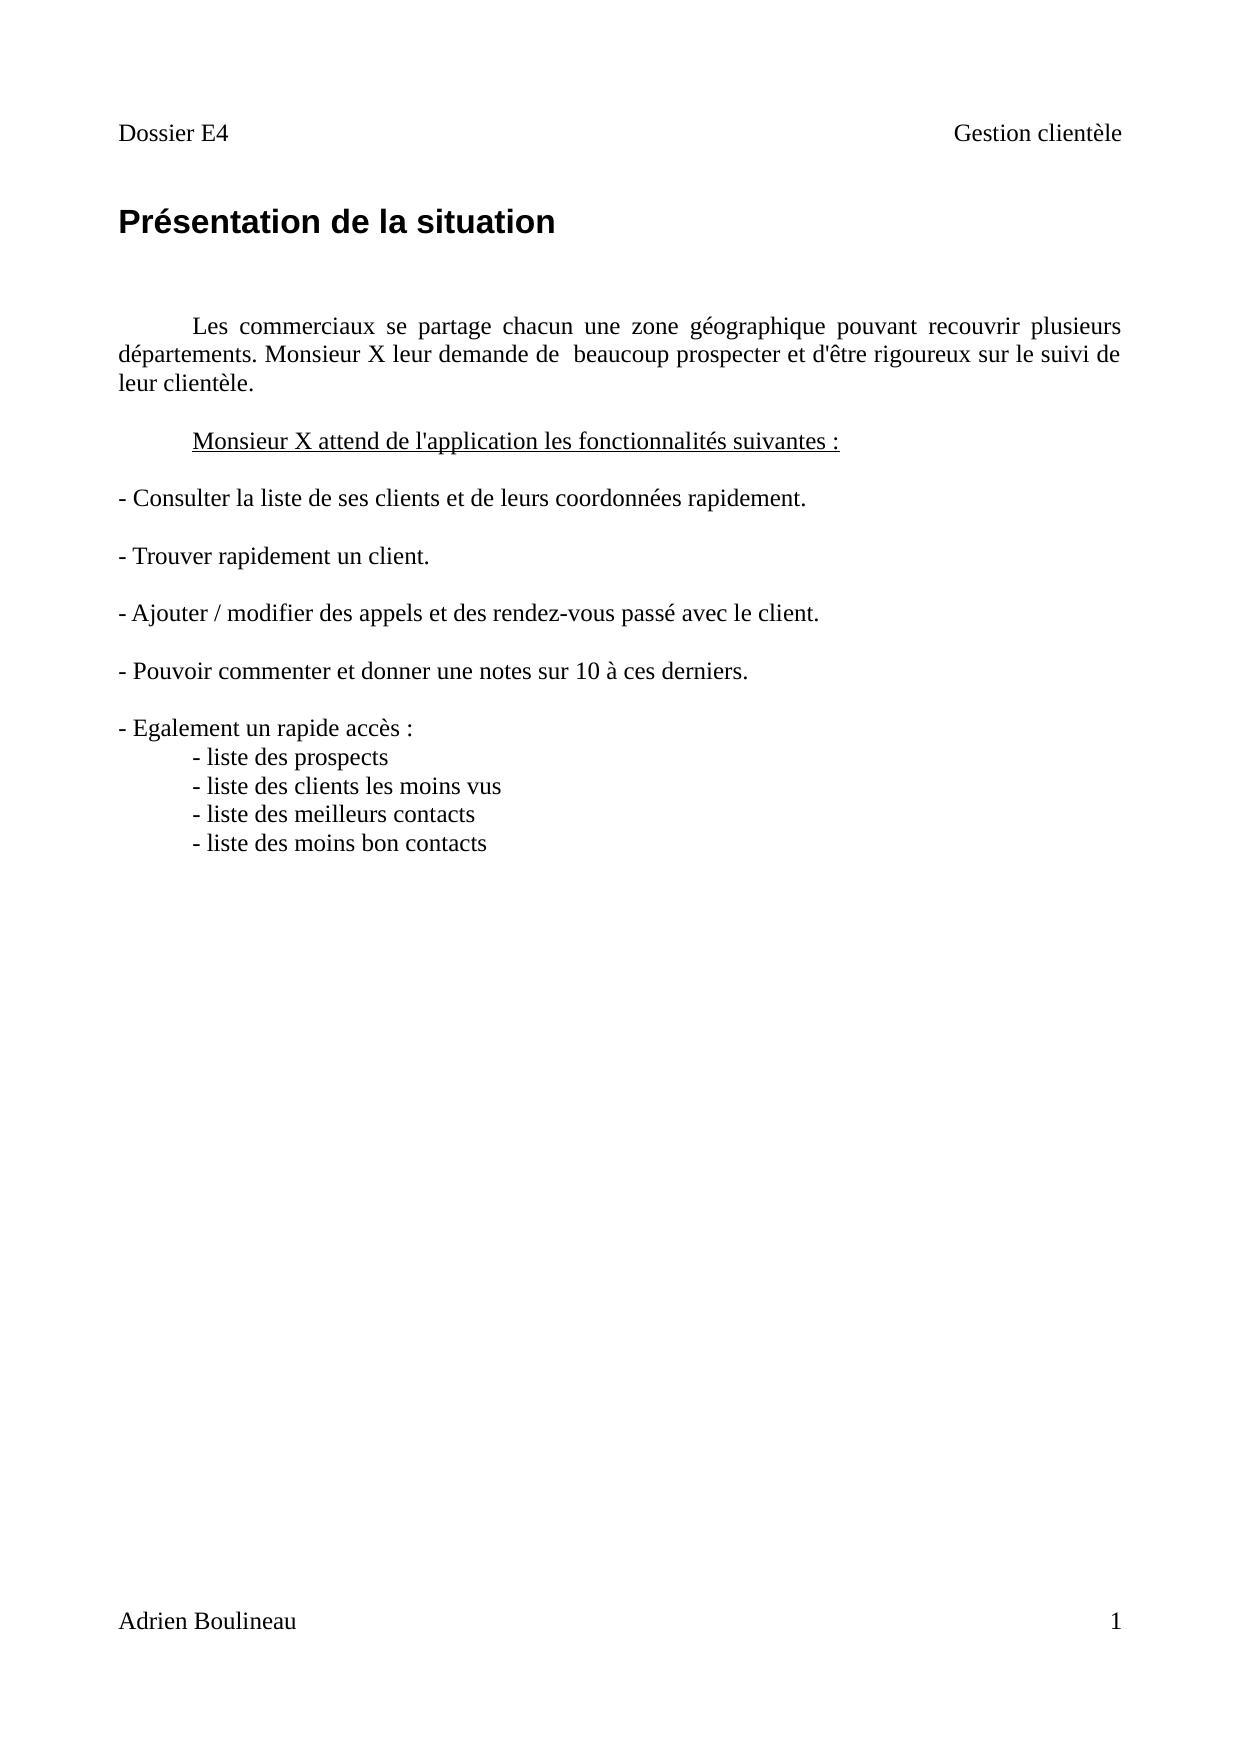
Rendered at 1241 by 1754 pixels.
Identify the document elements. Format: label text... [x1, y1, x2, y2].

text - liste des prospects [118, 742, 1122, 771]
text - Consulter la liste de ses clients et de leurs coordonnées rapidement. [118, 483, 1122, 512]
text - Ajouter / modifier des appels et des rendez-vous passé avec le client. [118, 598, 1122, 627]
text - Pouvoir commenter et donner une notes sur 10 à ces derniers. [118, 656, 1122, 684]
text - Egalement un rapide accès : [118, 713, 1122, 742]
text - liste des clients les moins vus [118, 771, 1122, 799]
text Monsieur X attend de l'application les fonctionnalités suivantes : [118, 426, 1122, 454]
text Les commerciaux se partage chacun une zone géographique pouvant recouvrir plusieurs départements. Monsieur X leur demande de beaucoup prospecter et d'être rigoureux sur le suivi de leur clientèle. [118, 311, 1122, 397]
text - Trouver rapidement un client. [118, 541, 1122, 569]
text - liste des meilleurs contacts [118, 799, 1122, 828]
text - liste des moins bon contacts [118, 828, 1122, 857]
subtitle Présentation de la situation [118, 202, 1122, 241]
